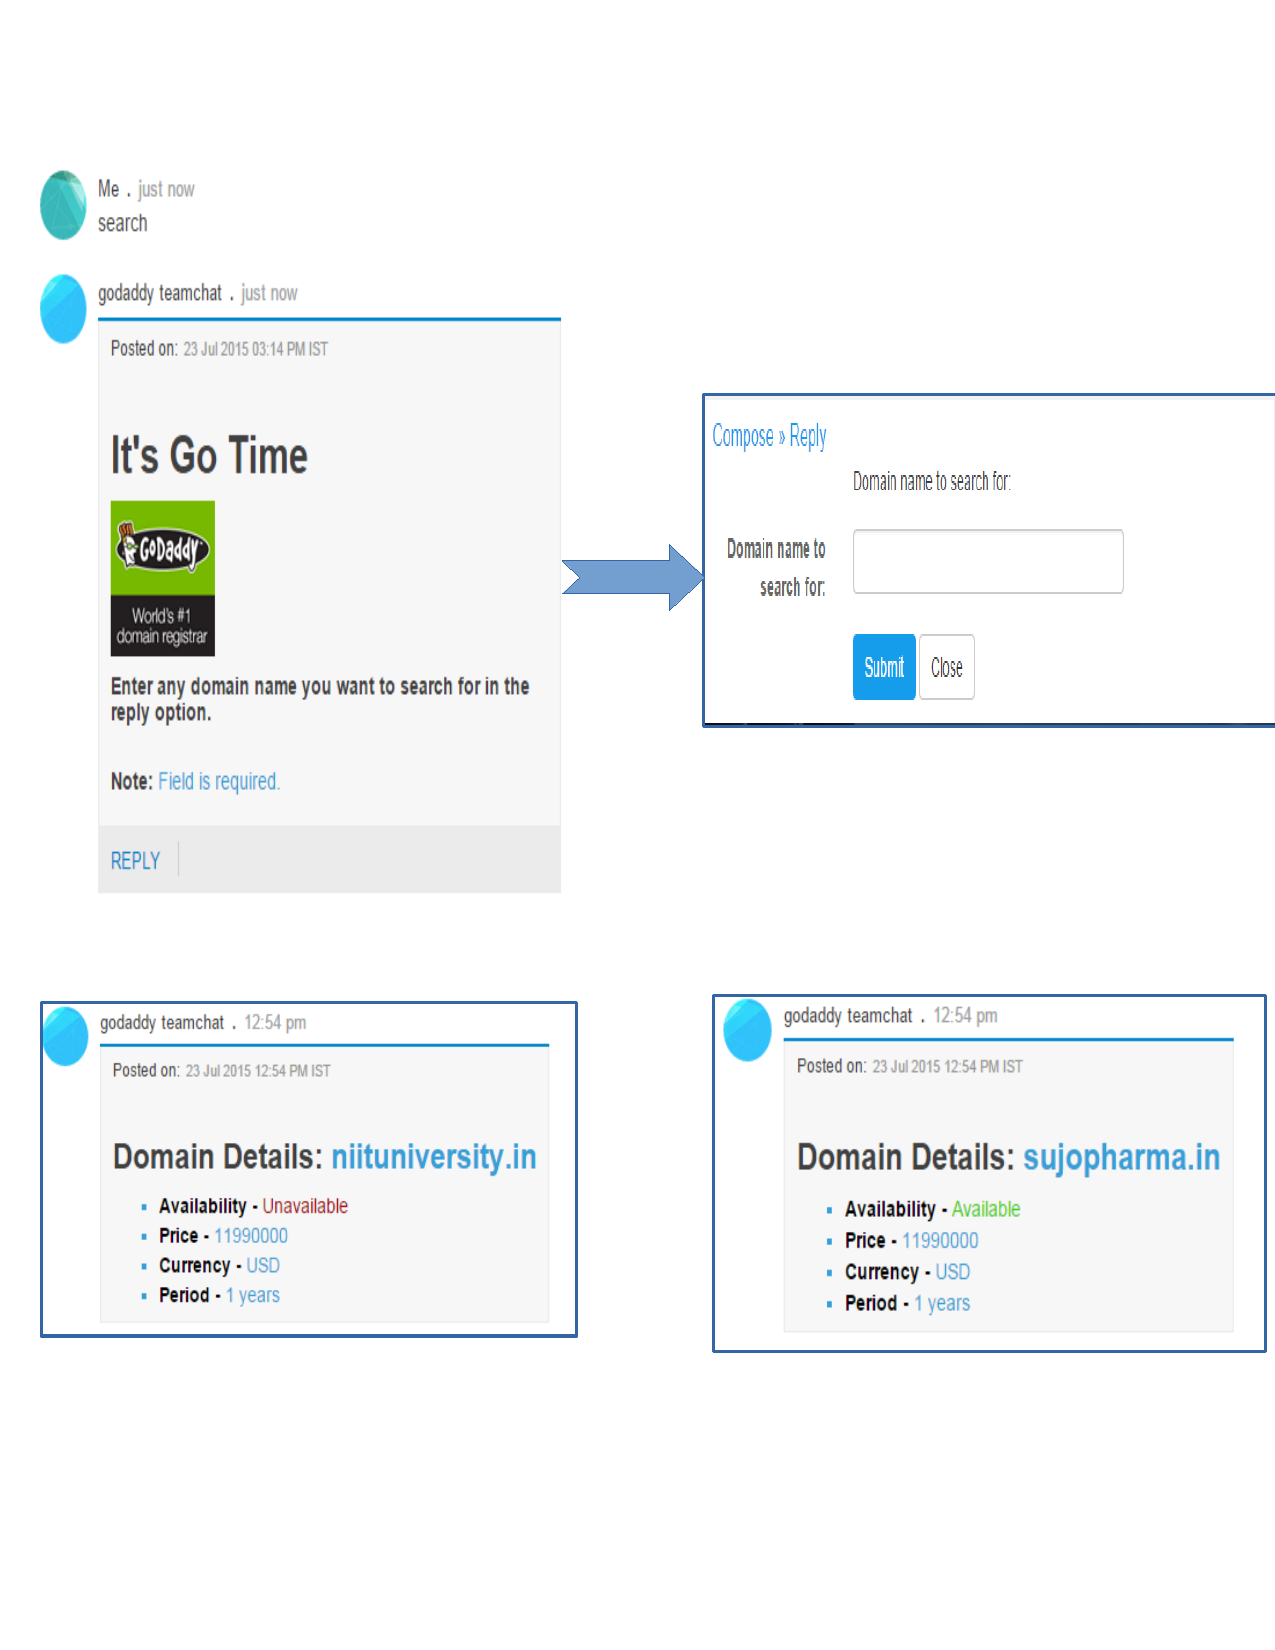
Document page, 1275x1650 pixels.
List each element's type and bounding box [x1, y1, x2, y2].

picture [715, 997, 1264, 1350]
picture [31, 152, 575, 897]
picture [43, 1004, 575, 1334]
picture [705, 396, 1275, 725]
